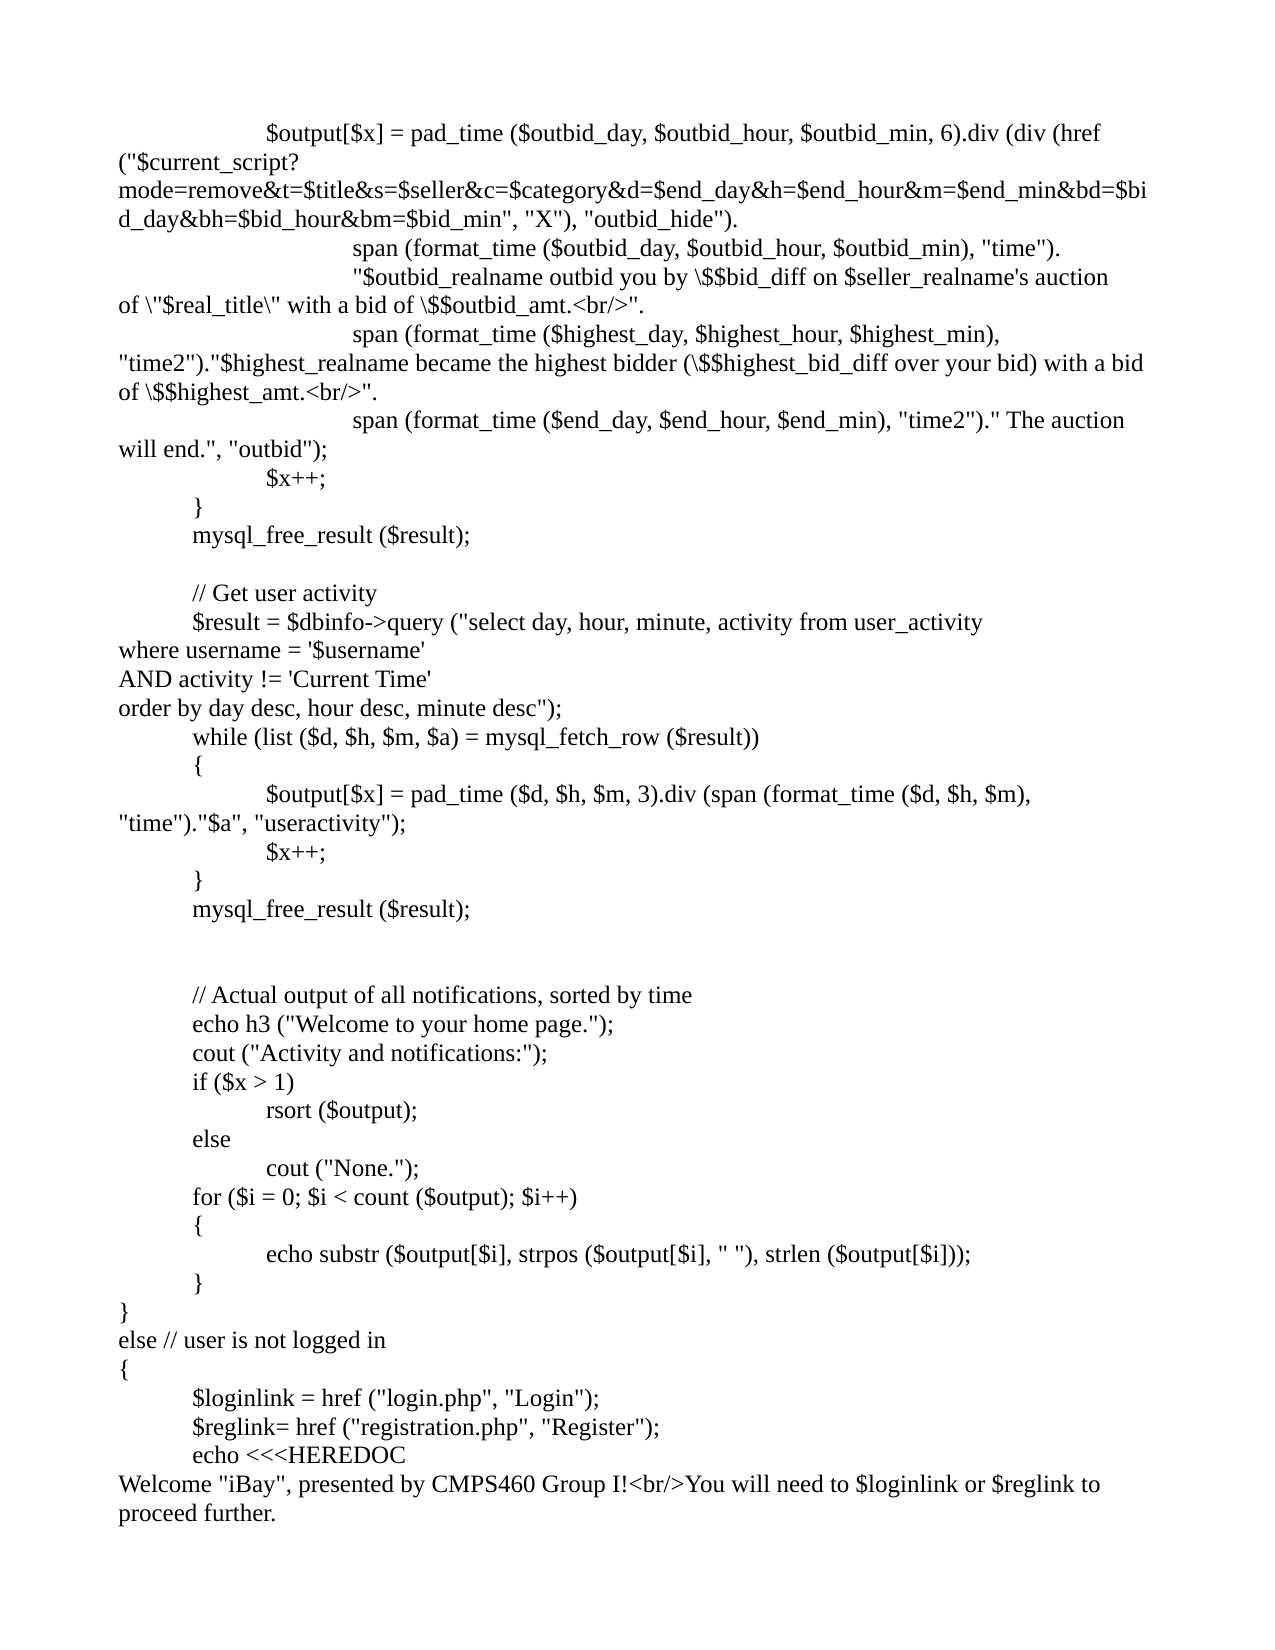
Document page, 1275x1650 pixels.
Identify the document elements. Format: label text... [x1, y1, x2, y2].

text span (format_time ($end_day, $end_hour, $end_min), "time2")." The auction will end.", "outbid"); [118, 406, 1157, 463]
text $result = $dbinfo->query ("select day, hour, minute, activity from user_activity [118, 607, 1157, 636]
text $output[$x] = pad_time ($d, $h, $m, 3).div (span (format_time ($d, $h, $m), "time")."$a", "useractivity"); [118, 779, 1157, 837]
text } [118, 1268, 1157, 1297]
text span (format_time ($outbid_day, $outbid_hour, $outbid_min), "time"). [118, 233, 1157, 262]
text order by day desc, hour desc, minute desc"); [118, 693, 1157, 722]
text $x++; [118, 837, 1157, 866]
text for ($i = 0; $i < count ($output); $i++) [118, 1182, 1157, 1211]
text cout ("None."); [118, 1153, 1157, 1182]
text echo substr ($output[$i], strpos ($output[$i], " "), strlen ($output[$i])); [118, 1239, 1157, 1268]
text { [118, 1211, 1157, 1239]
text // Actual output of all notifications, sorted by time [118, 981, 1157, 1009]
text { [118, 751, 1157, 779]
text $output[$x] = pad_time ($outbid_day, $outbid_hour, $outbid_min, 6).div (div (href ("$current_script?mode=remove&t=$title&s=$seller&c=$category&d=$end_day&h=$end_hour&m=$end_min&bd=$bid_day&bh=$bid_hour&bm=$bid_min", "X"), "outbid_hide"). [118, 118, 1157, 233]
text cout ("Activity and notifications:"); [118, 1038, 1157, 1067]
text $loginlink = href ("login.php", "Login"); [118, 1383, 1157, 1412]
text // Get user activity [118, 578, 1157, 607]
text span (format_time ($highest_day, $highest_hour, $highest_min), "time2")."$highest_realname became the highest bidder (\$$highest_bid_diff over your bid) with a bid of \$$highest_amt.<br/>". [118, 319, 1157, 406]
text else [118, 1124, 1157, 1153]
text $reglink= href ("registration.php", "Register"); [118, 1412, 1157, 1441]
text rsort ($output); [118, 1096, 1157, 1124]
text mysql_free_result ($result); [118, 894, 1157, 923]
text where username = '$username' [118, 636, 1157, 664]
text if ($x > 1) [118, 1067, 1157, 1096]
text echo <<<HEREDOC [118, 1441, 1157, 1469]
text } [118, 492, 1157, 521]
text "$outbid_realname outbid you by \$$bid_diff on $seller_realname's auction of \"$real_title\" with a bid of \$$outbid_amt.<br/>". [118, 262, 1157, 319]
text { [118, 1354, 1157, 1383]
text AND activity != 'Current Time' [118, 664, 1157, 693]
text else // user is not logged in [118, 1326, 1157, 1354]
text echo h3 ("Welcome to your home page."); [118, 1009, 1157, 1038]
text mysql_free_result ($result); [118, 521, 1157, 549]
text while (list ($d, $h, $m, $a) = mysql_fetch_row ($result)) [118, 722, 1157, 751]
text $x++; [118, 463, 1157, 492]
text } [118, 1297, 1157, 1326]
text } [118, 866, 1157, 894]
text Welcome "iBay", presented by CMPS460 Group I!<br/>You will need to $loginlink or $reglink to proceed further. [118, 1469, 1157, 1527]
